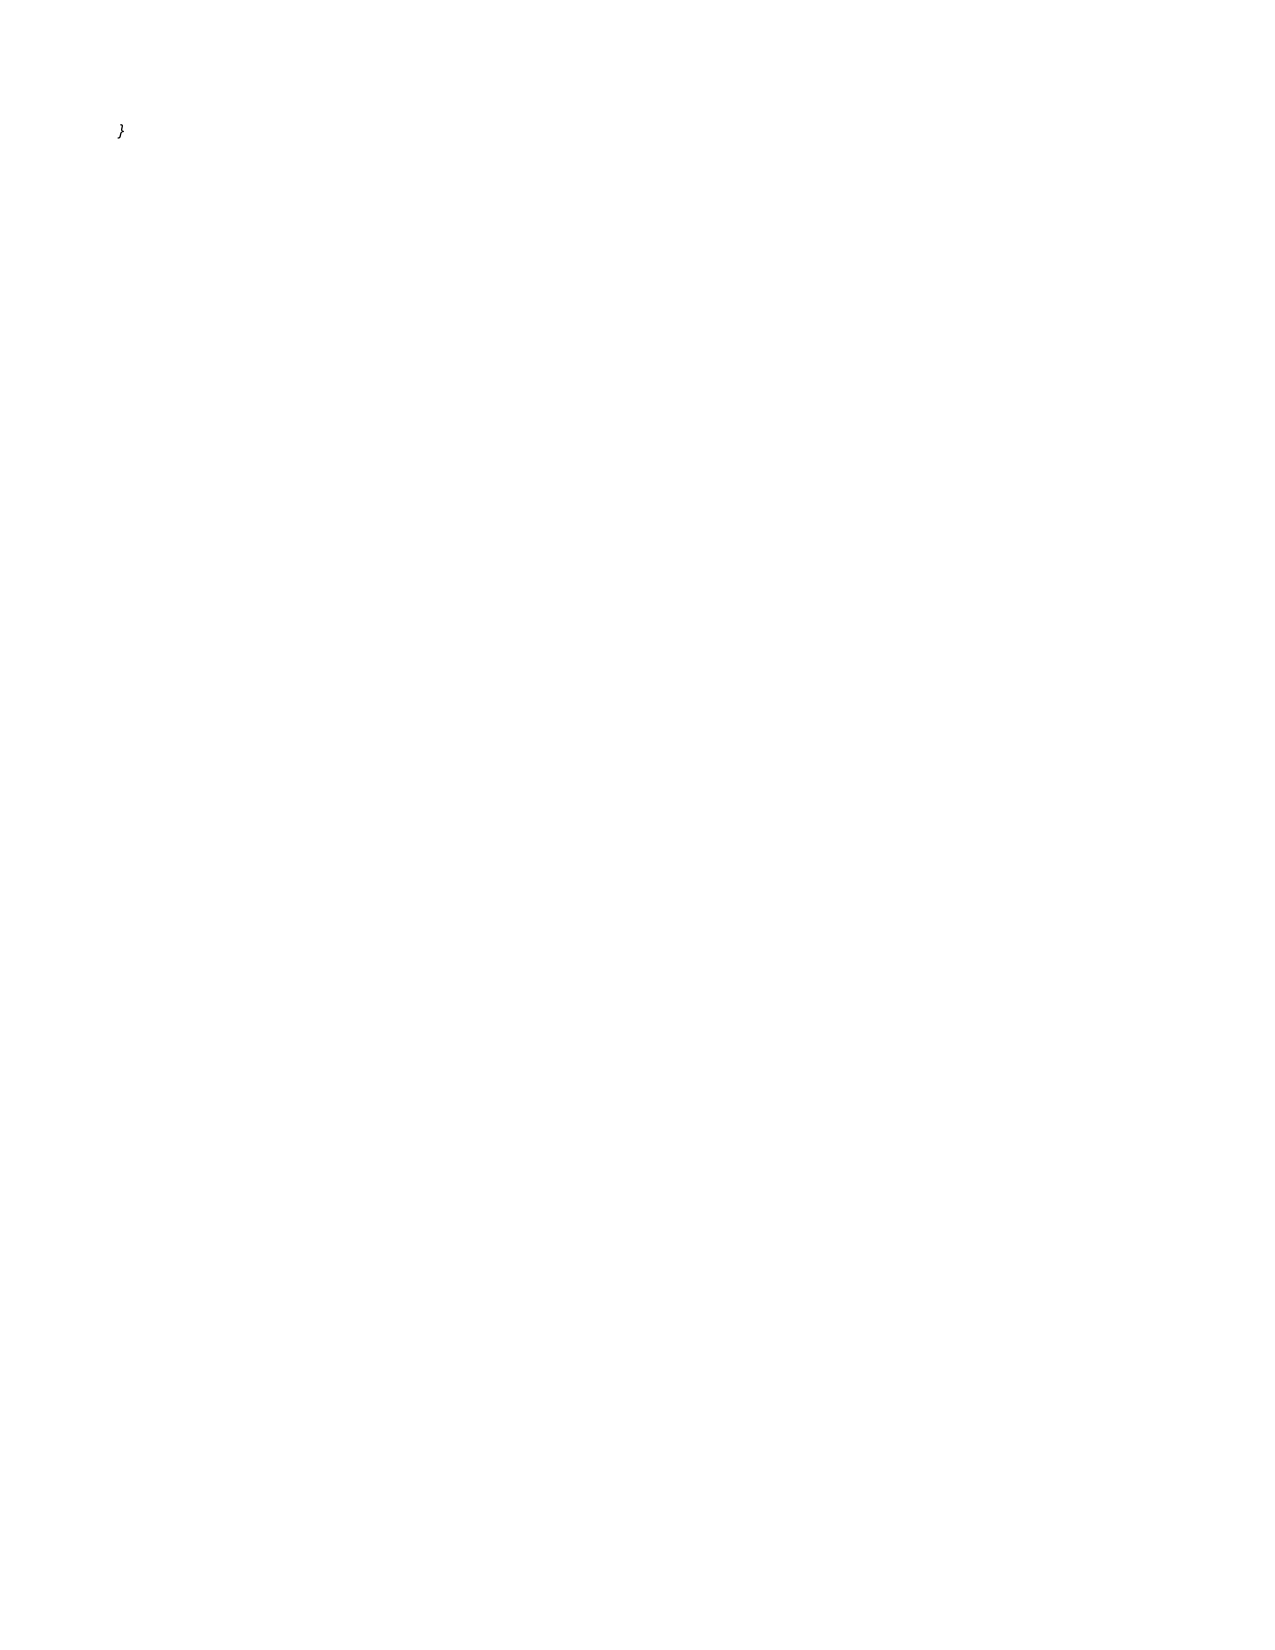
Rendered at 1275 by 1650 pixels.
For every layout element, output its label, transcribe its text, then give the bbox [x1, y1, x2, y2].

text } [118, 118, 1157, 141]
